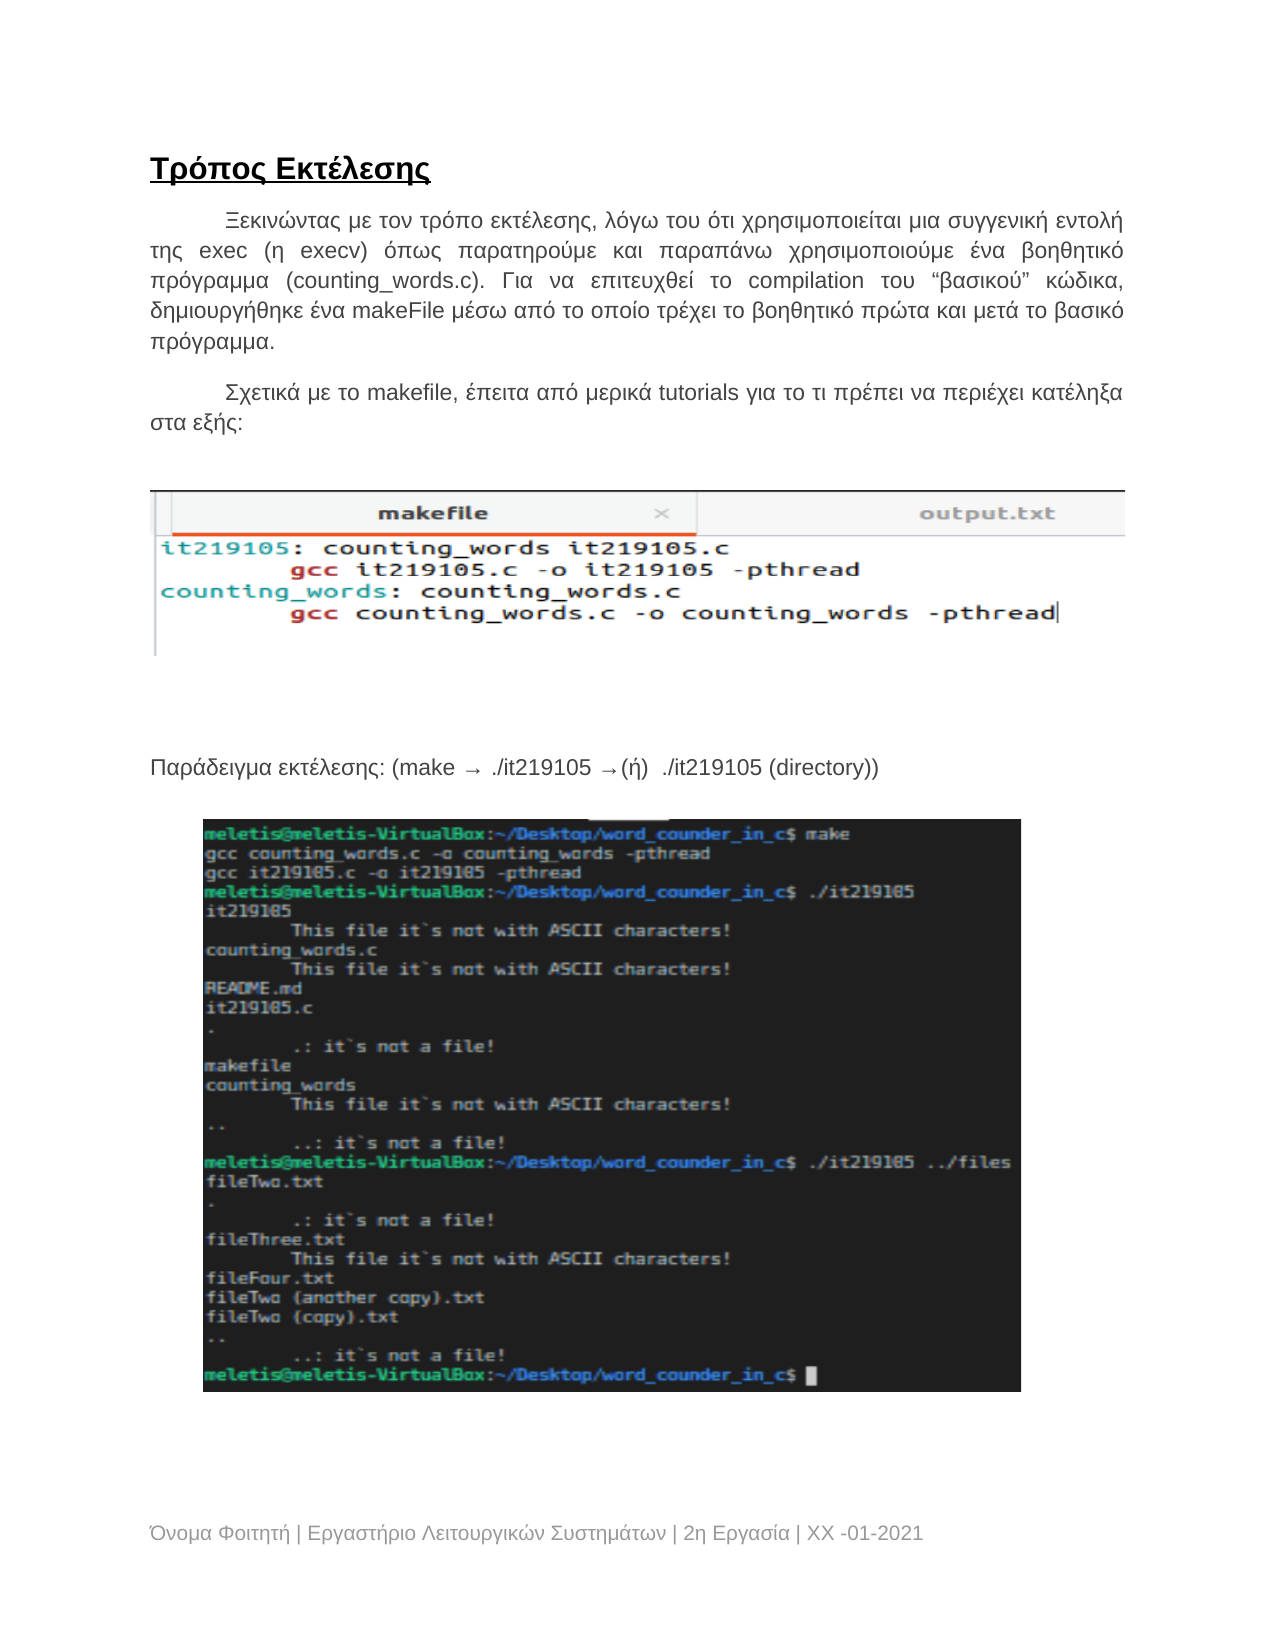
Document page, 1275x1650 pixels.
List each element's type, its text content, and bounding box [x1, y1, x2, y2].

picture [203, 819, 1022, 1392]
text Ξεκινώντας με τον τρόπο εκτέλεσης, λόγω του ότι χρησιμοποιείται μια συγγενική εντολή της exec (η execv) όπως παρατηρούμε και παραπάνω χρησιμοποιούμε ένα βοηθητικό πρόγραμμα (counting_words.c). Για να επιτευχθεί το compilation του “βασικού” κώδικα, δημιουργήθηκε ένα makeFile μέσω από το οποίο τρέχει το βοηθητικό πρώτα και μετά το βασικό πρόγραμμα. [150, 207, 1125, 354]
text Σχετικά με το makefile, έπειτα από μερικά tutorials για το τι πρέπει να περιέχει κατέληξα στα εξής: [150, 379, 1125, 435]
subtitle Τρόπος Εκτέλεσης [150, 150, 1125, 186]
picture [150, 490, 1125, 656]
text Παράδειγμα εκτέλεσης: (make → ./it219105 →(ή) ./it219105 (directory)) [150, 753, 1125, 780]
